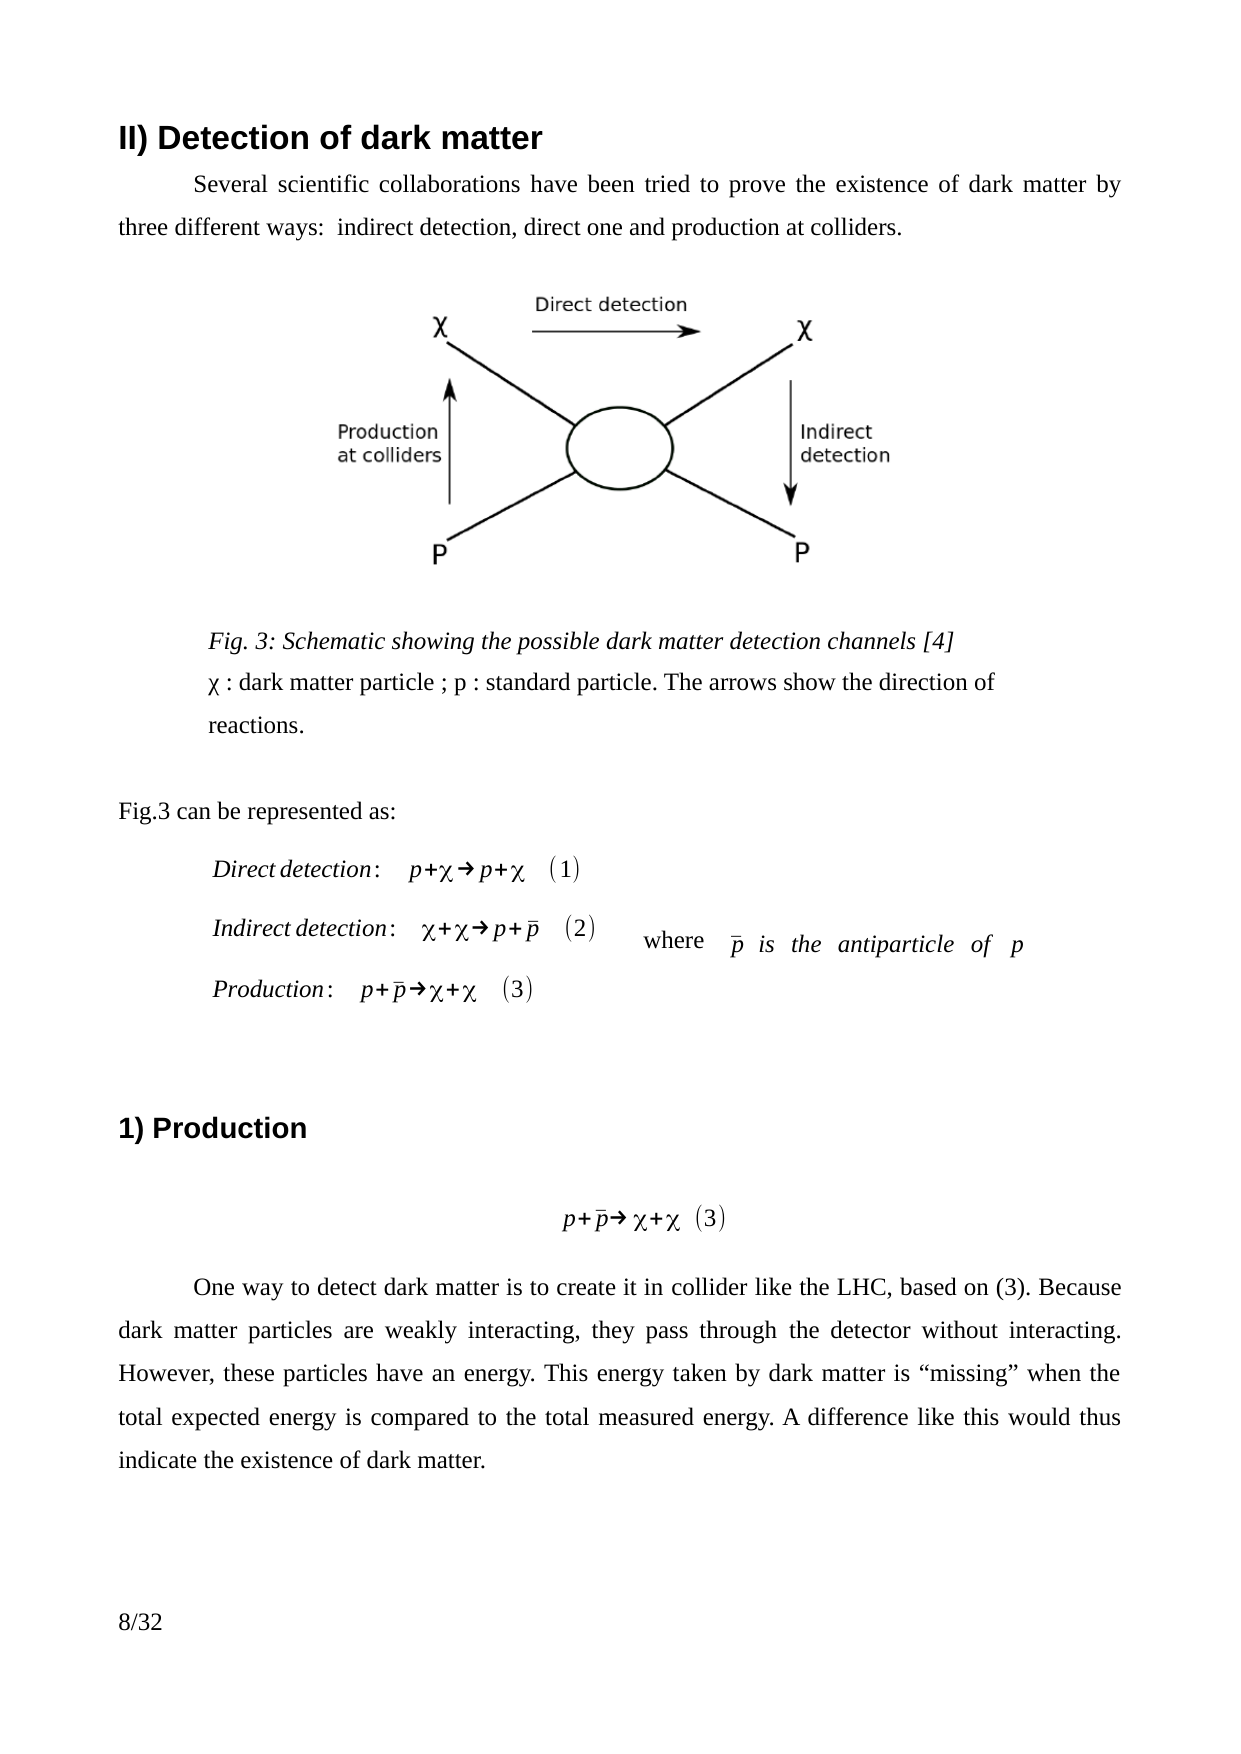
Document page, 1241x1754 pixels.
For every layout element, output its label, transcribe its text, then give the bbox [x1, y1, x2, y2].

subtitle 1) Production [118, 1111, 1122, 1144]
text [208, 261, 1032, 626]
text where [118, 854, 1122, 1033]
text One way to detect dark matter is to create it in collider like the LHC, based on (3). Because dark matter particles are weakly interacting, they pass through the detector without interacting. However, these particles have an energy. This energy taken by dark matter is “missing” when the total expected energy is compared to the total measured energy. A difference like this would thus indicate the existence of dark matter. [118, 1272, 1122, 1473]
text [208, 739, 1032, 746]
text χ : dark matter particle ; p : standard particle. The arrows show the direction of reactions. [208, 667, 1032, 739]
text Several scientific collaborations have been tried to prove the existence of dark matter by three different ways: indirect detection, direct one and production at colliders. [118, 169, 1122, 241]
subtitle II) Detection of dark matter [118, 118, 1122, 157]
text Fig.3 can be represented as: [118, 796, 1122, 825]
text [208, 655, 1032, 667]
picture [328, 273, 912, 585]
text Fig. 3: Schematic showing the possible dark matter detection channels [4] [208, 626, 1032, 655]
